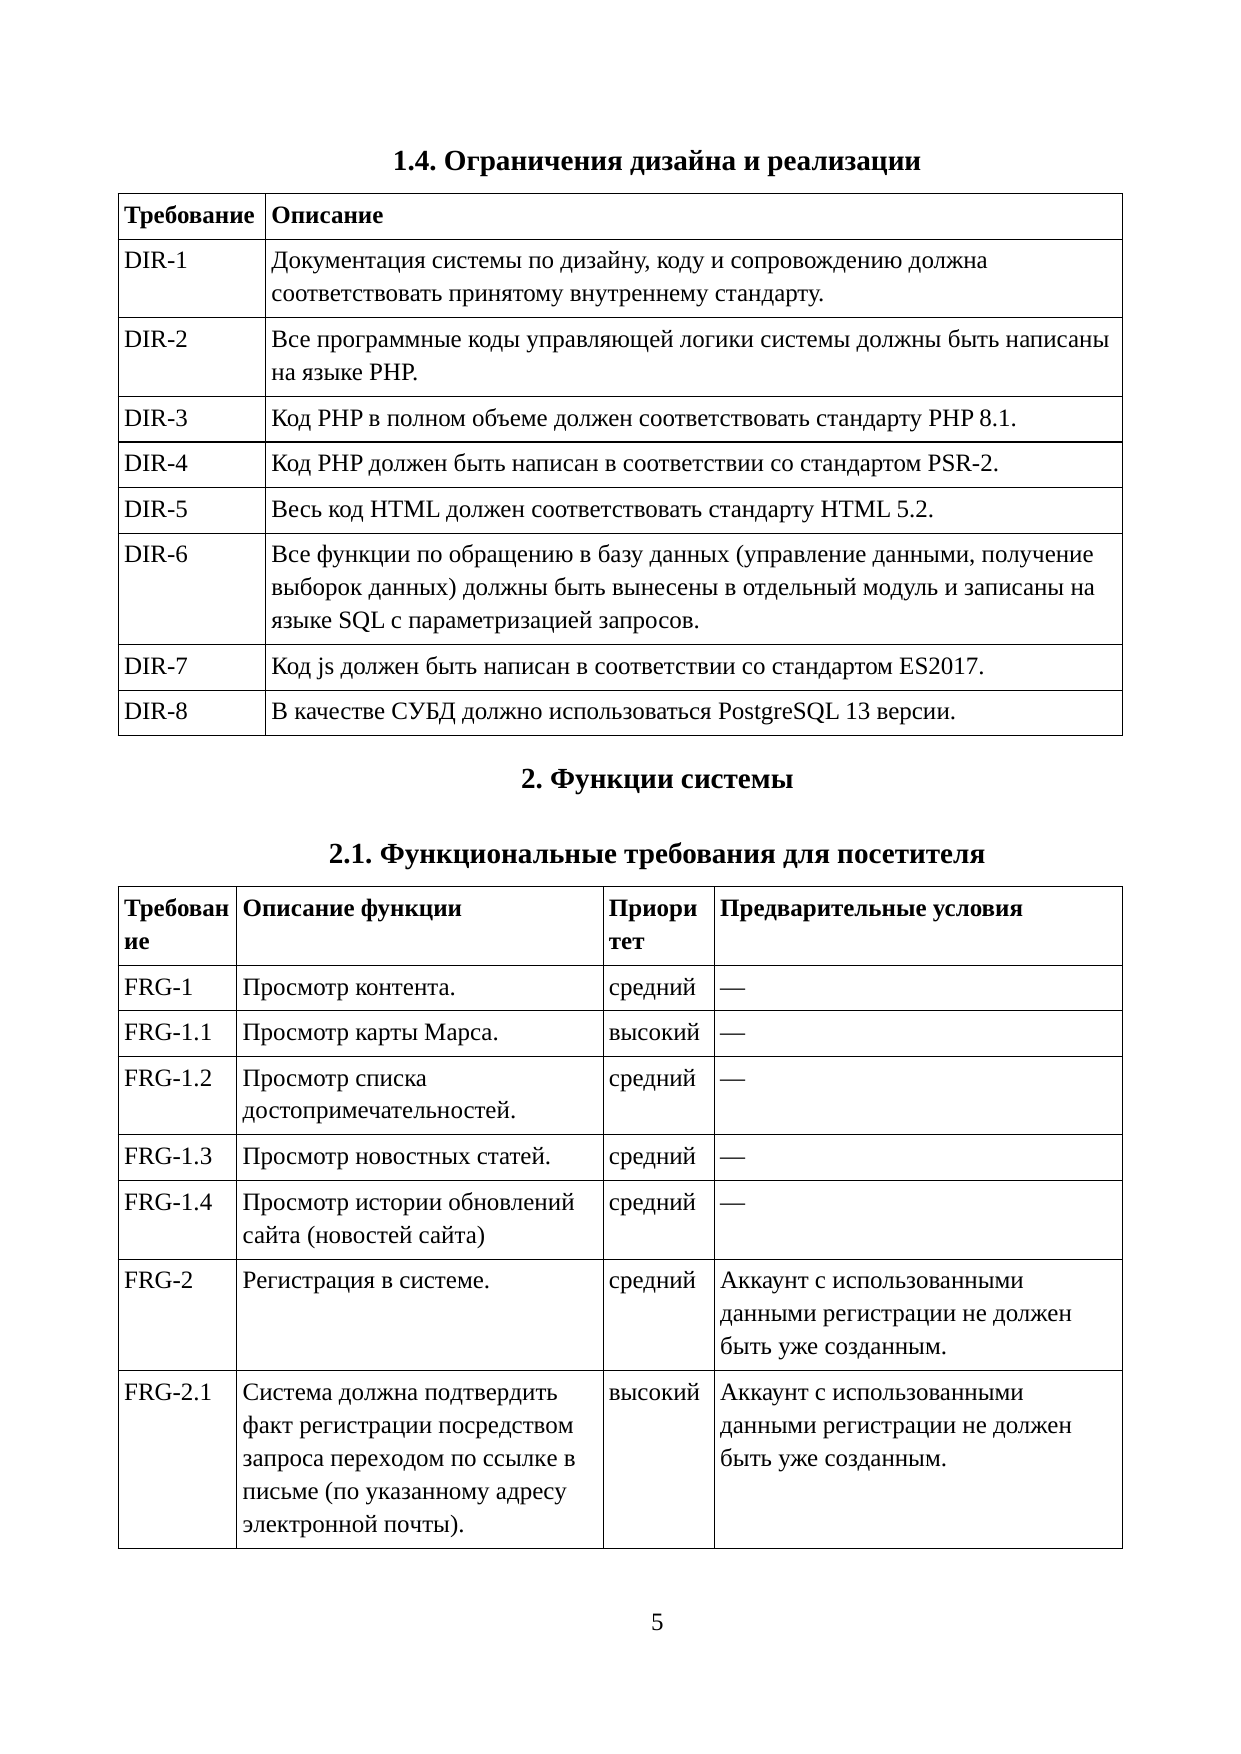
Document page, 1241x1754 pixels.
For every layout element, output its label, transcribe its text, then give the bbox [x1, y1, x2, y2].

table_cell — [715, 1057, 1122, 1134]
table_cell Система должна подтвердить факт регистрации посредством запроса переходом по ссылке в письме (по указанному адресу электронной почты). [237, 1371, 603, 1548]
table_cell Код PHP в полном объеме должен соответствовать стандарту PHP 8.1. [266, 397, 1122, 441]
table_cell средний [604, 1260, 714, 1370]
table_header Приоритет [604, 887, 714, 965]
table_cell высокий [604, 1011, 714, 1056]
table_cell FRG-1.1 [119, 1011, 236, 1056]
table_cell — [715, 1135, 1122, 1180]
table_header Описание функции [237, 887, 603, 965]
table_cell средний [604, 1181, 714, 1258]
table_header Требование [119, 887, 236, 965]
table_header Описание [266, 194, 1122, 239]
table_cell В качестве СУБД должно использоваться PostgreSQL 13 версии. [266, 691, 1122, 735]
table_cell Код js должен быть написан в соответствии со стандартом ES2017. [266, 645, 1122, 689]
table_cell средний [604, 1057, 714, 1134]
table_cell Просмотр новостных статей. [237, 1135, 603, 1180]
table_cell Все программные коды управляющей логики системы должны быть написаны на языке PHP. [266, 318, 1122, 396]
table_cell DIR-2 [119, 318, 265, 396]
table_cell FRG-1 [119, 966, 236, 1010]
table_cell Просмотр контента. [237, 966, 603, 1010]
table_cell FRG-1.2 [119, 1057, 236, 1134]
table_cell Все функции по обращению в базу данных (управление данными, получение выборок данных) должны быть вынесены в отдельный модуль и записаны на языке SQL с параметризацией запросов. [266, 534, 1122, 644]
table_cell — [715, 1181, 1122, 1258]
table_header Требование [119, 194, 265, 239]
table_cell — [715, 966, 1122, 1010]
title 2. Функции системы [118, 761, 1122, 794]
table_cell — [715, 1011, 1122, 1056]
table_cell Аккаунт с использованными данными регистрации не должен быть уже созданным. [715, 1371, 1122, 1548]
table_cell Просмотр истории обновлений сайта (новостей сайта) [237, 1181, 603, 1258]
table_cell FRG-1.3 [119, 1135, 236, 1180]
table_cell Аккаунт с использованными данными регистрации не должен быть уже созданным. [715, 1260, 1122, 1370]
table_cell FRG-2 [119, 1260, 236, 1370]
table_cell Просмотр карты Марса. [237, 1011, 603, 1056]
table_cell высокий [604, 1371, 714, 1548]
title 1.4. Ограничения дизайна и реализации [118, 143, 1122, 176]
table_cell DIR-5 [119, 488, 265, 532]
table_cell DIR-8 [119, 691, 265, 735]
table_cell средний [604, 966, 714, 1010]
table_cell Регистрация в системе. [237, 1260, 603, 1370]
table_cell Весь код HTML должен соответствовать стандарту HTML 5.2. [266, 488, 1122, 532]
table_cell DIR-4 [119, 443, 265, 487]
title 2.1. Функциональные требования для посетителя [118, 836, 1122, 869]
table_cell Просмотр списка достопримечательностей. [237, 1057, 603, 1134]
table_cell средний [604, 1135, 714, 1180]
table_cell FRG-2.1 [119, 1371, 236, 1548]
table_cell DIR-3 [119, 397, 265, 441]
table_cell FRG-1.4 [119, 1181, 236, 1258]
table_cell Документация системы по дизайну, коду и сопровождению должна соответствовать принятому внутреннему стандарту. [266, 240, 1122, 317]
table_cell DIR-1 [119, 240, 265, 317]
table_cell DIR-7 [119, 645, 265, 689]
table_cell DIR-6 [119, 534, 265, 644]
table_cell Код PHP должен быть написан в соответствии со стандартом PSR-2. [266, 443, 1122, 487]
table_header Предварительные условия [715, 887, 1122, 965]
